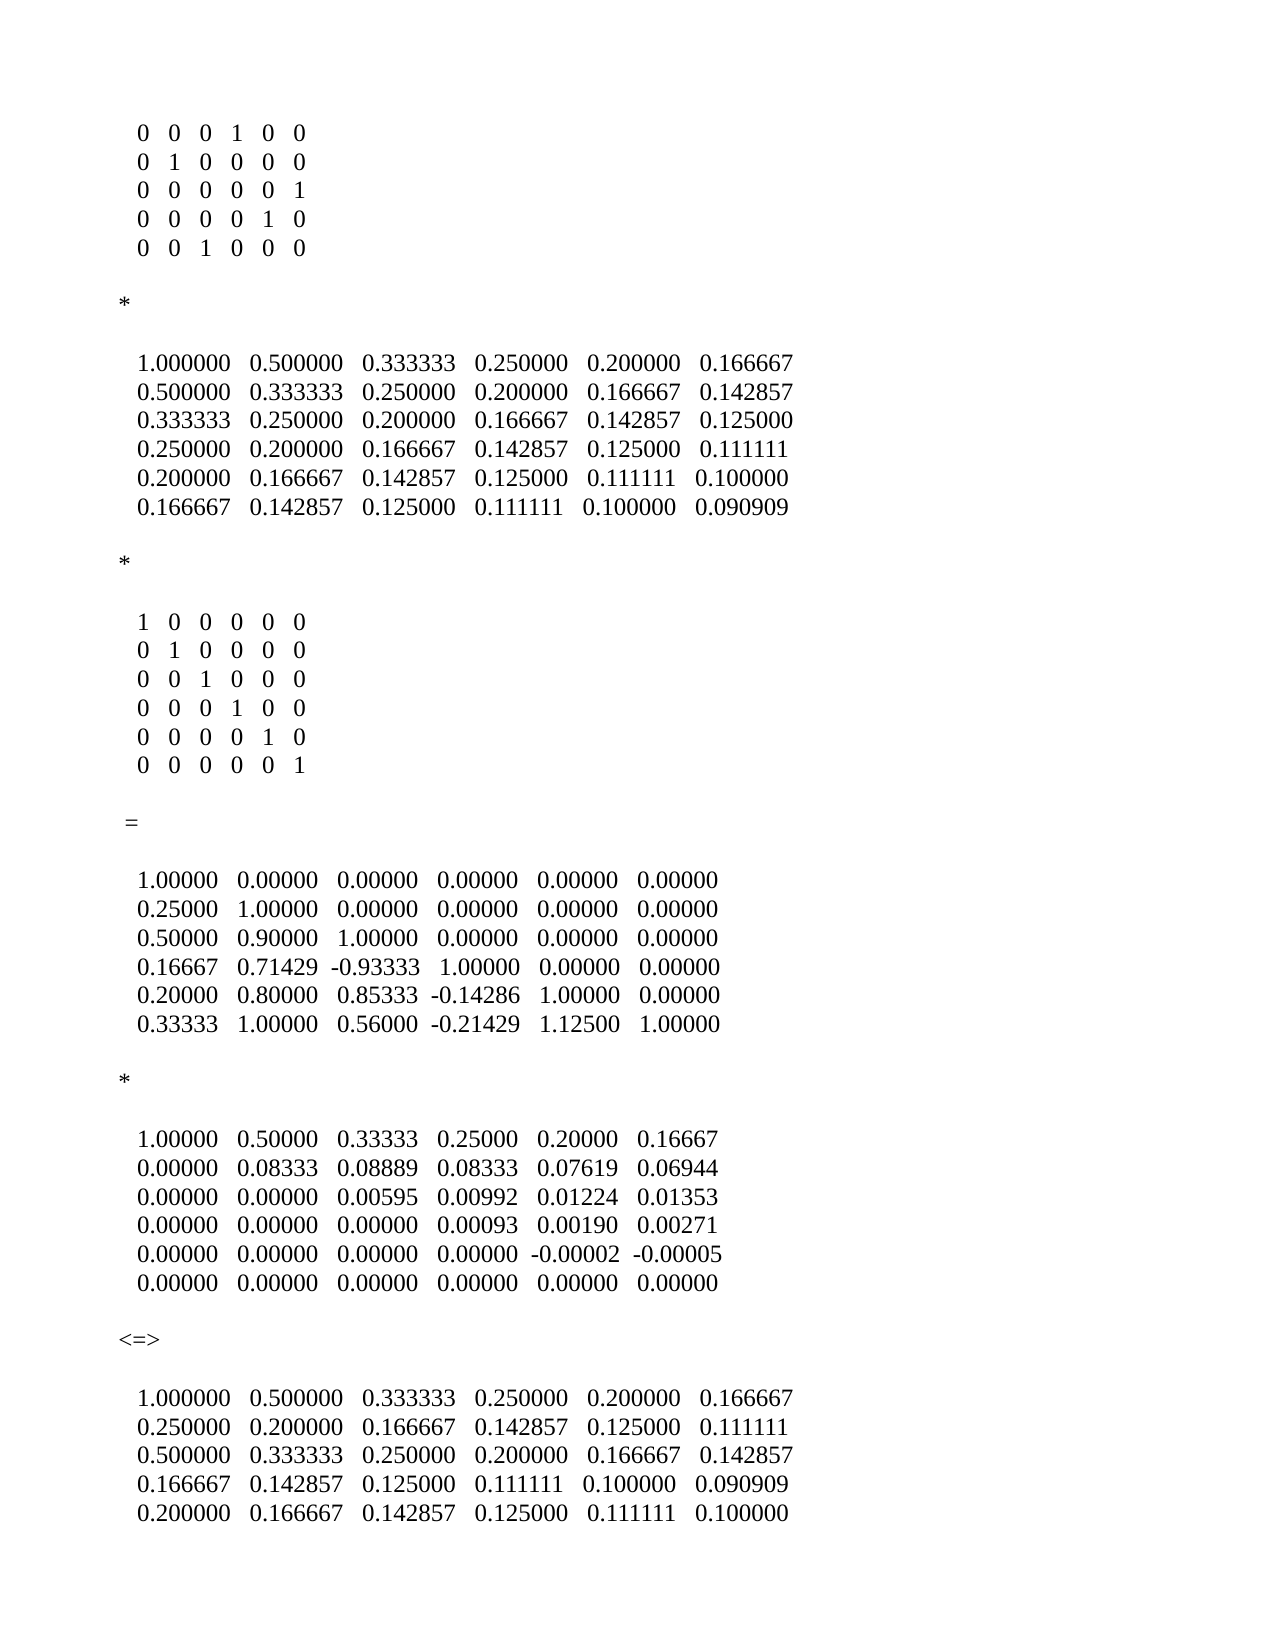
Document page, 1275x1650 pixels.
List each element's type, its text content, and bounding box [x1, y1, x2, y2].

text 0.00000 0.00000 0.00000 0.00000 -0.00002 -0.00005 [118, 1239, 1157, 1268]
text = [118, 808, 1157, 837]
text 0 0 0 0 0 1 [118, 176, 1157, 204]
text 0.25000 1.00000 0.00000 0.00000 0.00000 0.00000 [118, 894, 1157, 923]
text 0.00000 0.00000 0.00595 0.00992 0.01224 0.01353 [118, 1182, 1157, 1211]
text 0.200000 0.166667 0.142857 0.125000 0.111111 0.100000 [118, 463, 1157, 492]
text * [118, 1067, 1157, 1096]
text 0 0 0 1 0 0 [118, 118, 1157, 147]
text 0.00000 0.08333 0.08889 0.08333 0.07619 0.06944 [118, 1153, 1157, 1182]
text 0.500000 0.333333 0.250000 0.200000 0.166667 0.142857 [118, 377, 1157, 406]
text 0.166667 0.142857 0.125000 0.111111 0.100000 0.090909 [118, 1469, 1157, 1498]
text * [118, 549, 1157, 578]
text 0.200000 0.166667 0.142857 0.125000 0.111111 0.100000 [118, 1498, 1157, 1527]
text <=> [118, 1326, 1157, 1354]
text 0.50000 0.90000 1.00000 0.00000 0.00000 0.00000 [118, 923, 1157, 952]
text 0.250000 0.200000 0.166667 0.142857 0.125000 0.111111 [118, 1412, 1157, 1441]
text * [118, 291, 1157, 319]
text 0.33333 1.00000 0.56000 -0.21429 1.12500 1.00000 [118, 1009, 1157, 1038]
text 0.250000 0.200000 0.166667 0.142857 0.125000 0.111111 [118, 434, 1157, 463]
text 0 0 0 0 1 0 [118, 722, 1157, 751]
text 0.16667 0.71429 -0.93333 1.00000 0.00000 0.00000 [118, 952, 1157, 981]
text 1 0 0 0 0 0 [118, 607, 1157, 636]
text 0.500000 0.333333 0.250000 0.200000 0.166667 0.142857 [118, 1441, 1157, 1469]
text 0.20000 0.80000 0.85333 -0.14286 1.00000 0.00000 [118, 981, 1157, 1009]
text 1.00000 0.50000 0.33333 0.25000 0.20000 0.16667 [118, 1124, 1157, 1153]
text 0 0 0 0 1 0 [118, 204, 1157, 233]
text 1.00000 0.00000 0.00000 0.00000 0.00000 0.00000 [118, 866, 1157, 894]
text 0 0 0 1 0 0 [118, 693, 1157, 722]
text 0 1 0 0 0 0 [118, 636, 1157, 664]
text 0.333333 0.250000 0.200000 0.166667 0.142857 0.125000 [118, 406, 1157, 434]
text 1.000000 0.500000 0.333333 0.250000 0.200000 0.166667 [118, 348, 1157, 377]
text 0.166667 0.142857 0.125000 0.111111 0.100000 0.090909 [118, 492, 1157, 521]
text 0 0 1 0 0 0 [118, 233, 1157, 262]
text 0.00000 0.00000 0.00000 0.00000 0.00000 0.00000 [118, 1268, 1157, 1297]
text 0 1 0 0 0 0 [118, 147, 1157, 176]
text 1.000000 0.500000 0.333333 0.250000 0.200000 0.166667 [118, 1383, 1157, 1412]
text 0.00000 0.00000 0.00000 0.00093 0.00190 0.00271 [118, 1211, 1157, 1239]
text 0 0 1 0 0 0 [118, 664, 1157, 693]
text 0 0 0 0 0 1 [118, 751, 1157, 779]
